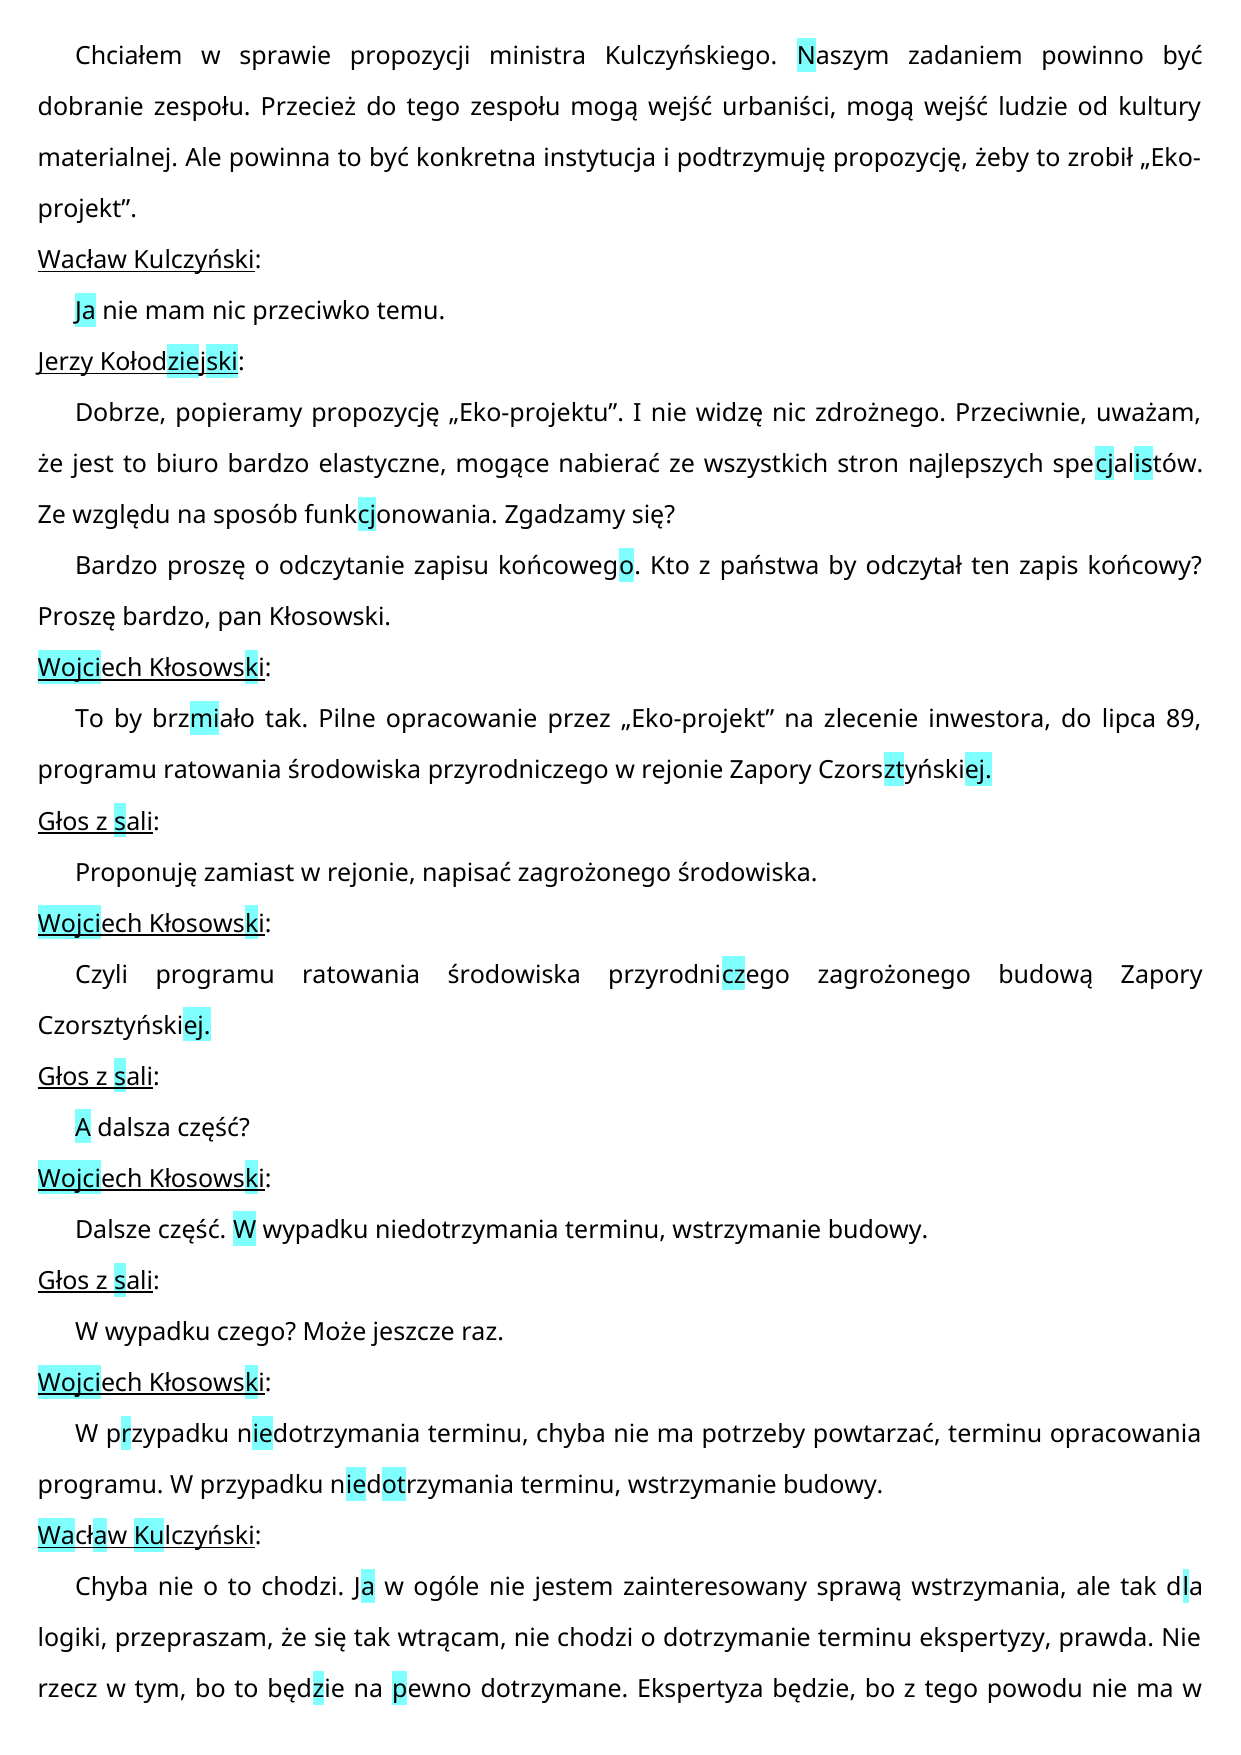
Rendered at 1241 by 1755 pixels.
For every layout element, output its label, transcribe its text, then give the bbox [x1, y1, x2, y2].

text To by brzmiało tak. Pilne opracowanie przez „Eko-projekt” na zlecenie inwestora, do lipca 89, programu ratowania środowiska przyrodniczego w rejonie Zapory Czorsztyńskiej. [37, 701, 1203, 786]
text Chyba nie o to chodzi. Ja w ogóle nie jestem zainteresowany sprawą wstrzymania, ale tak dla logiki, przepraszam, że się tak wtrącam, nie chodzi o dotrzymanie terminu ekspertyzy, prawda. Nie rzecz w tym, bo to będzie na pewno dotrzymane. Ekspertyza będzie, bo z tego powodu nie ma w [37, 1569, 1203, 1705]
text Jerzy Kołodziejski: [37, 344, 1203, 378]
text Ja nie mam nic przeciwko temu. [37, 293, 1203, 327]
text Bardzo proszę o odczytanie zapisu końcowego. Kto z państwa by odczytał ten zapis końcowy? Proszę bardzo, pan Kłosowski. [37, 548, 1203, 633]
text A dalsza część? [37, 1109, 1203, 1143]
text Głos z sali: [37, 1058, 1203, 1092]
text Wacław Kulczyński: [37, 1518, 1203, 1552]
text Proponuję zamiast w rejonie, napisać zagrożonego środowiska. [37, 854, 1203, 888]
text Chciałem w sprawie propozycji ministra Kulczyńskiego. Naszym zadaniem powinno być dobranie zespołu. Przecież do tego zespołu mogą wejść urbaniści, mogą wejść ludzie od kultury materialnej. Ale powinna to być konkretna instytucja i podtrzymuję propozycję, żeby to zrobił „Eko-projekt”. [37, 37, 1203, 225]
text Dalsze część. W wypadku niedotrzymania terminu, wstrzymanie budowy. [37, 1211, 1203, 1246]
text Wojciech Kłosowski: [37, 1160, 1203, 1194]
text Wacław Kulczyński: [37, 242, 1203, 276]
text Głos z sali: [37, 1262, 1203, 1297]
text Czyli programu ratowania środowiska przyrodniczego zagrożonego budową Zapory Czorsztyńskiej. [37, 956, 1203, 1041]
text W wypadku czego? Może jeszcze raz. [37, 1313, 1203, 1348]
text Dobrze, popieramy propozycję „Eko-projektu”. I nie widzę nic zdrożnego. Przeciwnie, uważam, że jest to biuro bardzo elastyczne, mogące nabierać ze wszystkich stron najlepszych specjalistów. Ze względu na sposób funkcjonowania. Zgadzamy się? [37, 395, 1203, 531]
text Wojciech Kłosowski: [37, 650, 1203, 684]
text Wojciech Kłosowski: [37, 1364, 1203, 1399]
text Wojciech Kłosowski: [37, 905, 1203, 939]
text W przypadku niedotrzymania terminu, chyba nie ma potrzeby powtarzać, terminu opracowania programu. W przypadku niedotrzymania terminu, wstrzymanie budowy. [37, 1416, 1203, 1501]
text Głos z sali: [37, 803, 1203, 837]
